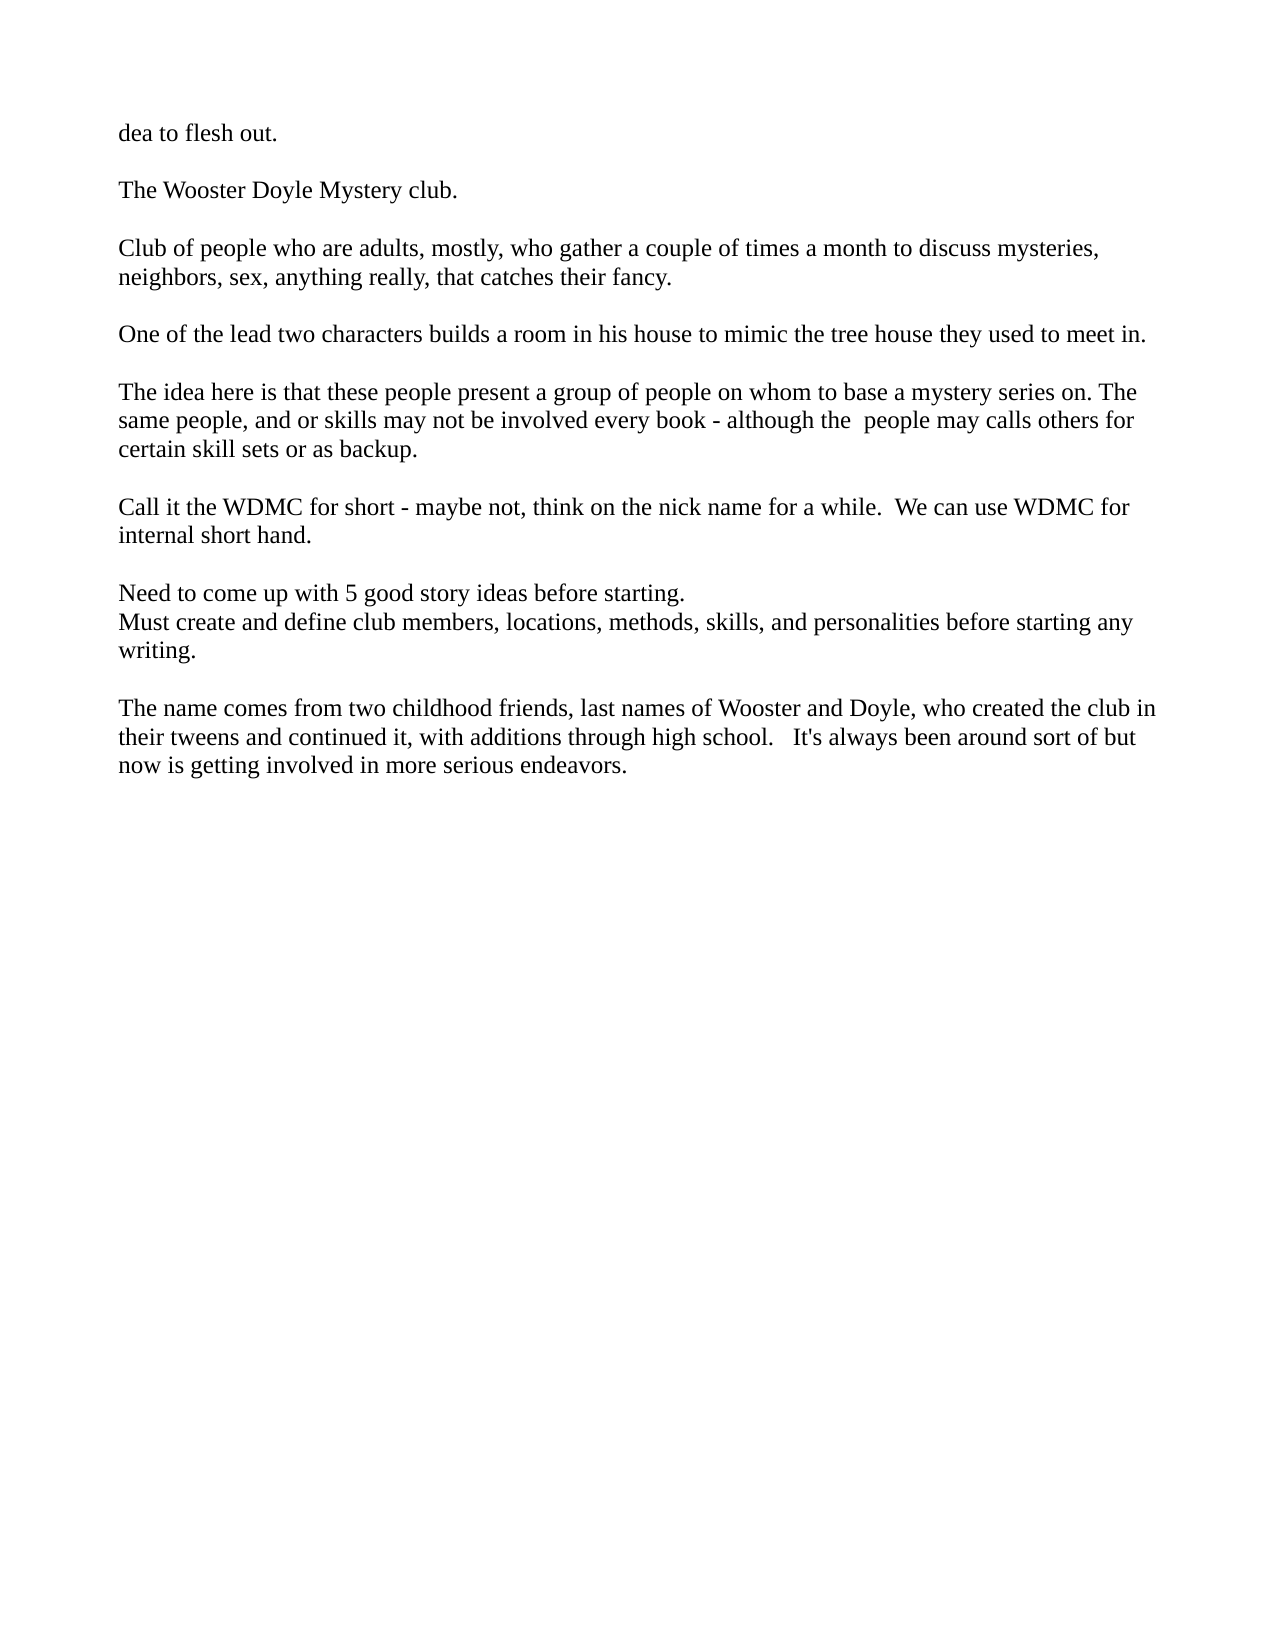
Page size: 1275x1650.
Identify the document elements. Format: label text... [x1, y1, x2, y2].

text Must create and define club members, locations, methods, skills, and personalities before starting any writing. [118, 607, 1157, 664]
text dea to flesh out. [118, 118, 1157, 147]
text Club of people who are adults, mostly, who gather a couple of times a month to discuss mysteries, neighbors, sex, anything really, that catches their fancy. [118, 233, 1157, 291]
text Call it the WDMC for short - maybe not, think on the nick name for a while. We can use WDMC for internal short hand. [118, 492, 1157, 549]
text One of the lead two characters builds a room in his house to mimic the tree house they used to meet in. [118, 319, 1157, 348]
text The name comes from two childhood friends, last names of Wooster and Doyle, who created the club in their tweens and continued it, with additions through high school. It's always been around sort of but now is getting involved in more serious endeavors. [118, 693, 1157, 779]
text Need to come up with 5 good story ideas before starting. [118, 578, 1157, 607]
text The idea here is that these people present a group of people on whom to base a mystery series on. The same people, and or skills may not be involved every book - although the people may calls others for certain skill sets or as backup. [118, 377, 1157, 463]
text The Wooster Doyle Mystery club. [118, 176, 1157, 204]
